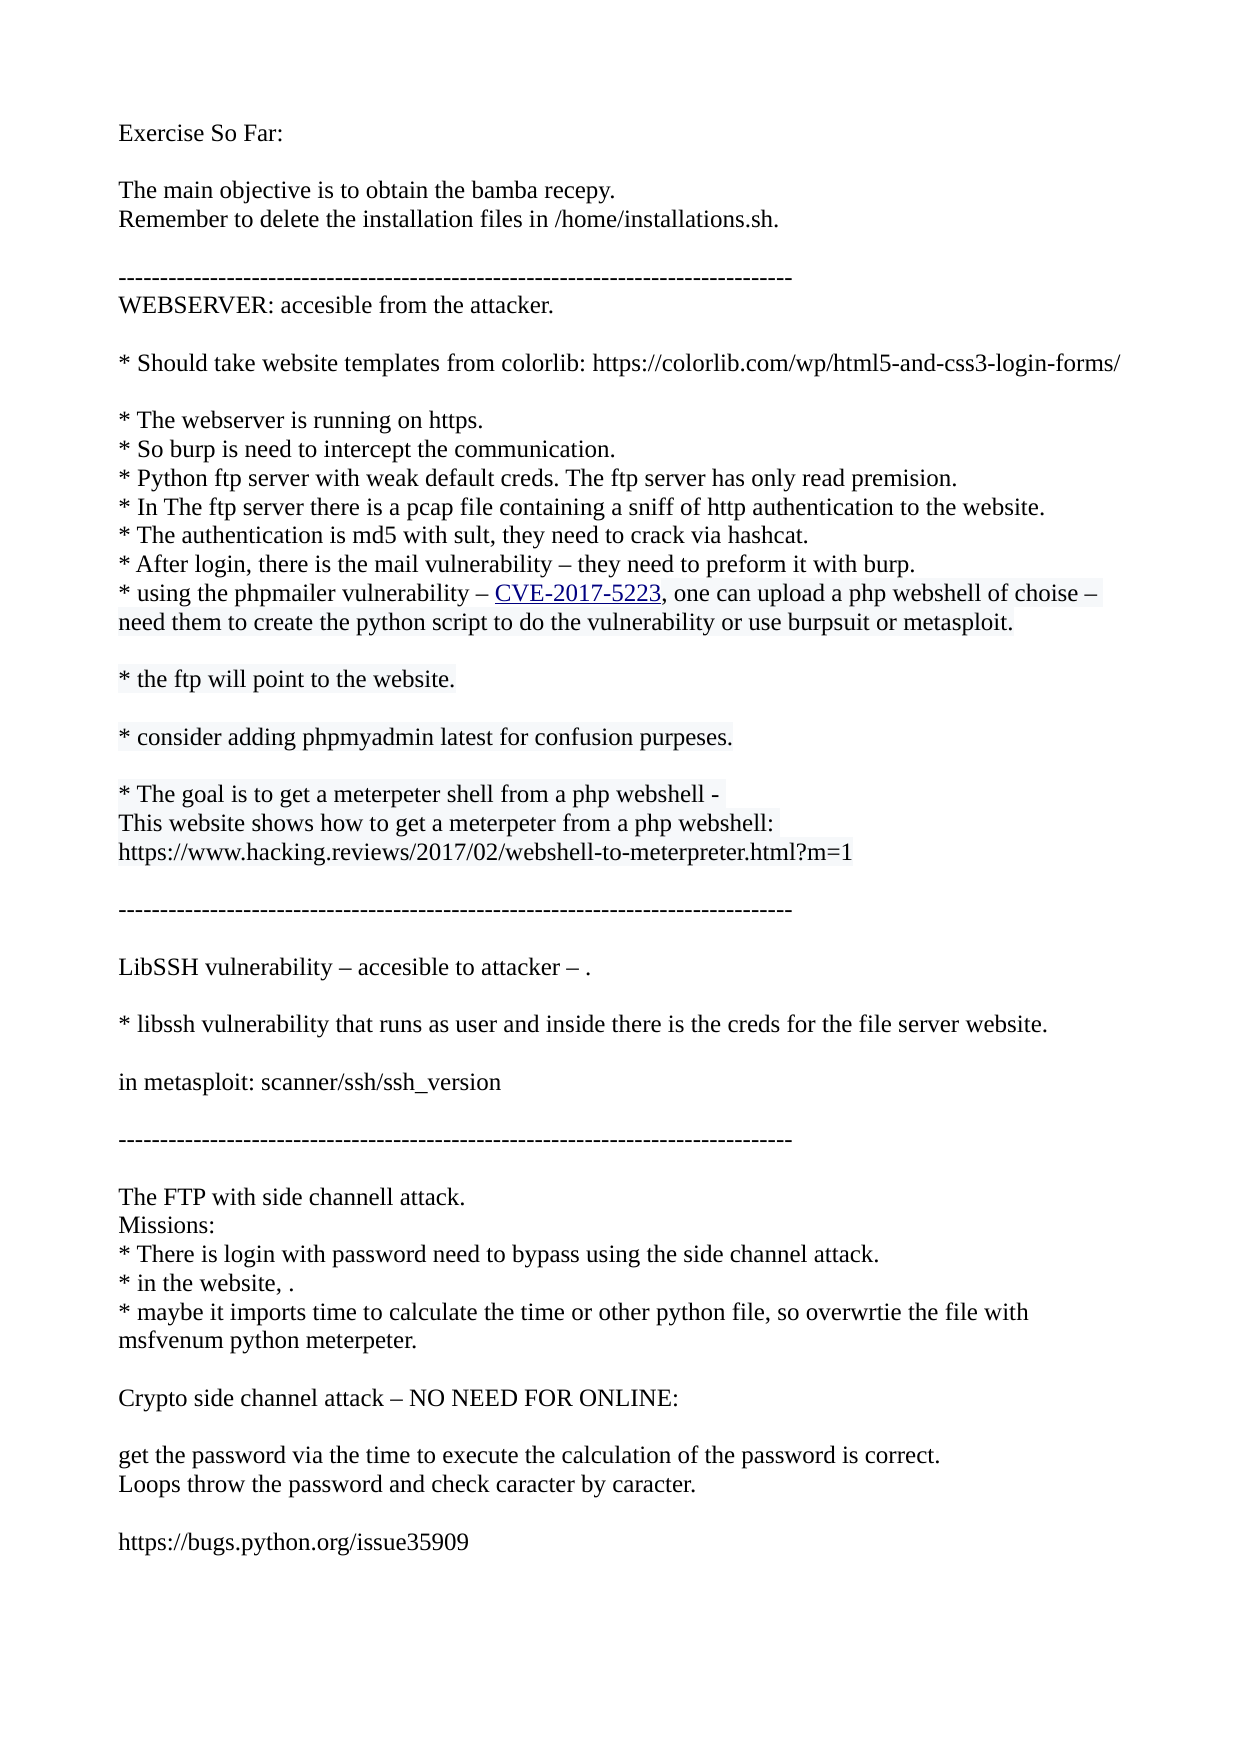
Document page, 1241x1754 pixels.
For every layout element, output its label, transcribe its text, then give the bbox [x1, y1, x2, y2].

text in metasploit: scanner/ssh/ssh_version [118, 1067, 1122, 1096]
text * Should take website templates from colorlib: https://colorlib.com/wp/html5-and-css3-login-forms/ [118, 348, 1122, 377]
text * In The ftp server there is a pcap file containing a sniff of http authentication to the website. [118, 492, 1122, 521]
text https://bugs.python.org/issue35909 [118, 1527, 1122, 1556]
text * Python ftp server with weak default creds. The ftp server has only read premision. [118, 463, 1122, 492]
text Remember to delete the installation files in /home/installations.sh. [118, 204, 1122, 233]
text get the password via the time to execute the calculation of the password is correct. [118, 1441, 1122, 1469]
text * After login, there is the mail vulnerability – they need to preform it with burp. [118, 549, 1122, 578]
text Missions: [118, 1211, 1122, 1239]
text This website shows how to get a meterpeter from a php webshell: https://www.hacking.reviews/2017/02/webshell-to-meterpreter.html?m=1 [118, 808, 1122, 866]
text * libssh vulnerability that runs as user and inside there is the creds for the file server website. [118, 1009, 1122, 1038]
text LibSSH vulnerability – accesible to attacker – . [118, 952, 1122, 981]
text * So burp is need to intercept the communication. [118, 434, 1122, 463]
text * The webserver is running on https. [118, 406, 1122, 434]
text * consider adding phpmyadmin latest for confusion purpeses. [118, 722, 1122, 751]
text * the ftp will point to the website. [118, 664, 1122, 693]
text Crypto side channel attack – NO NEED FOR ONLINE: [118, 1383, 1122, 1412]
text * maybe it imports time to calculate the time or other python file, so overwrtie the file with msfvenum python meterpeter. [118, 1297, 1122, 1354]
text * in the website, . [118, 1268, 1122, 1297]
text * The goal is to get a meterpeter shell from a php webshell - [118, 779, 1122, 808]
text The main objective is to obtain the bamba recepy. [118, 176, 1122, 204]
text WEBSERVER: accesible from the attacker. [118, 291, 1122, 319]
text * There is login with password need to bypass using the side channel attack. [118, 1239, 1122, 1268]
text --------------------------------------------------------------------------------- [118, 1124, 1122, 1153]
text --------------------------------------------------------------------------------- [118, 894, 1122, 923]
text * The authentication is md5 with sult, they need to crack via hashcat. [118, 521, 1122, 549]
text * using the phpmailer vulnerability – CVE-2017-5223, one can upload a php webshell of choise – need them to create the python script to do the vulnerability or use burpsuit or metasploit. [118, 578, 1122, 636]
text --------------------------------------------------------------------------------- [118, 262, 1122, 291]
text Exercise So Far: [118, 118, 1122, 147]
text The FTP with side channell attack. [118, 1182, 1122, 1211]
text Loops throw the password and check caracter by caracter. [118, 1469, 1122, 1498]
